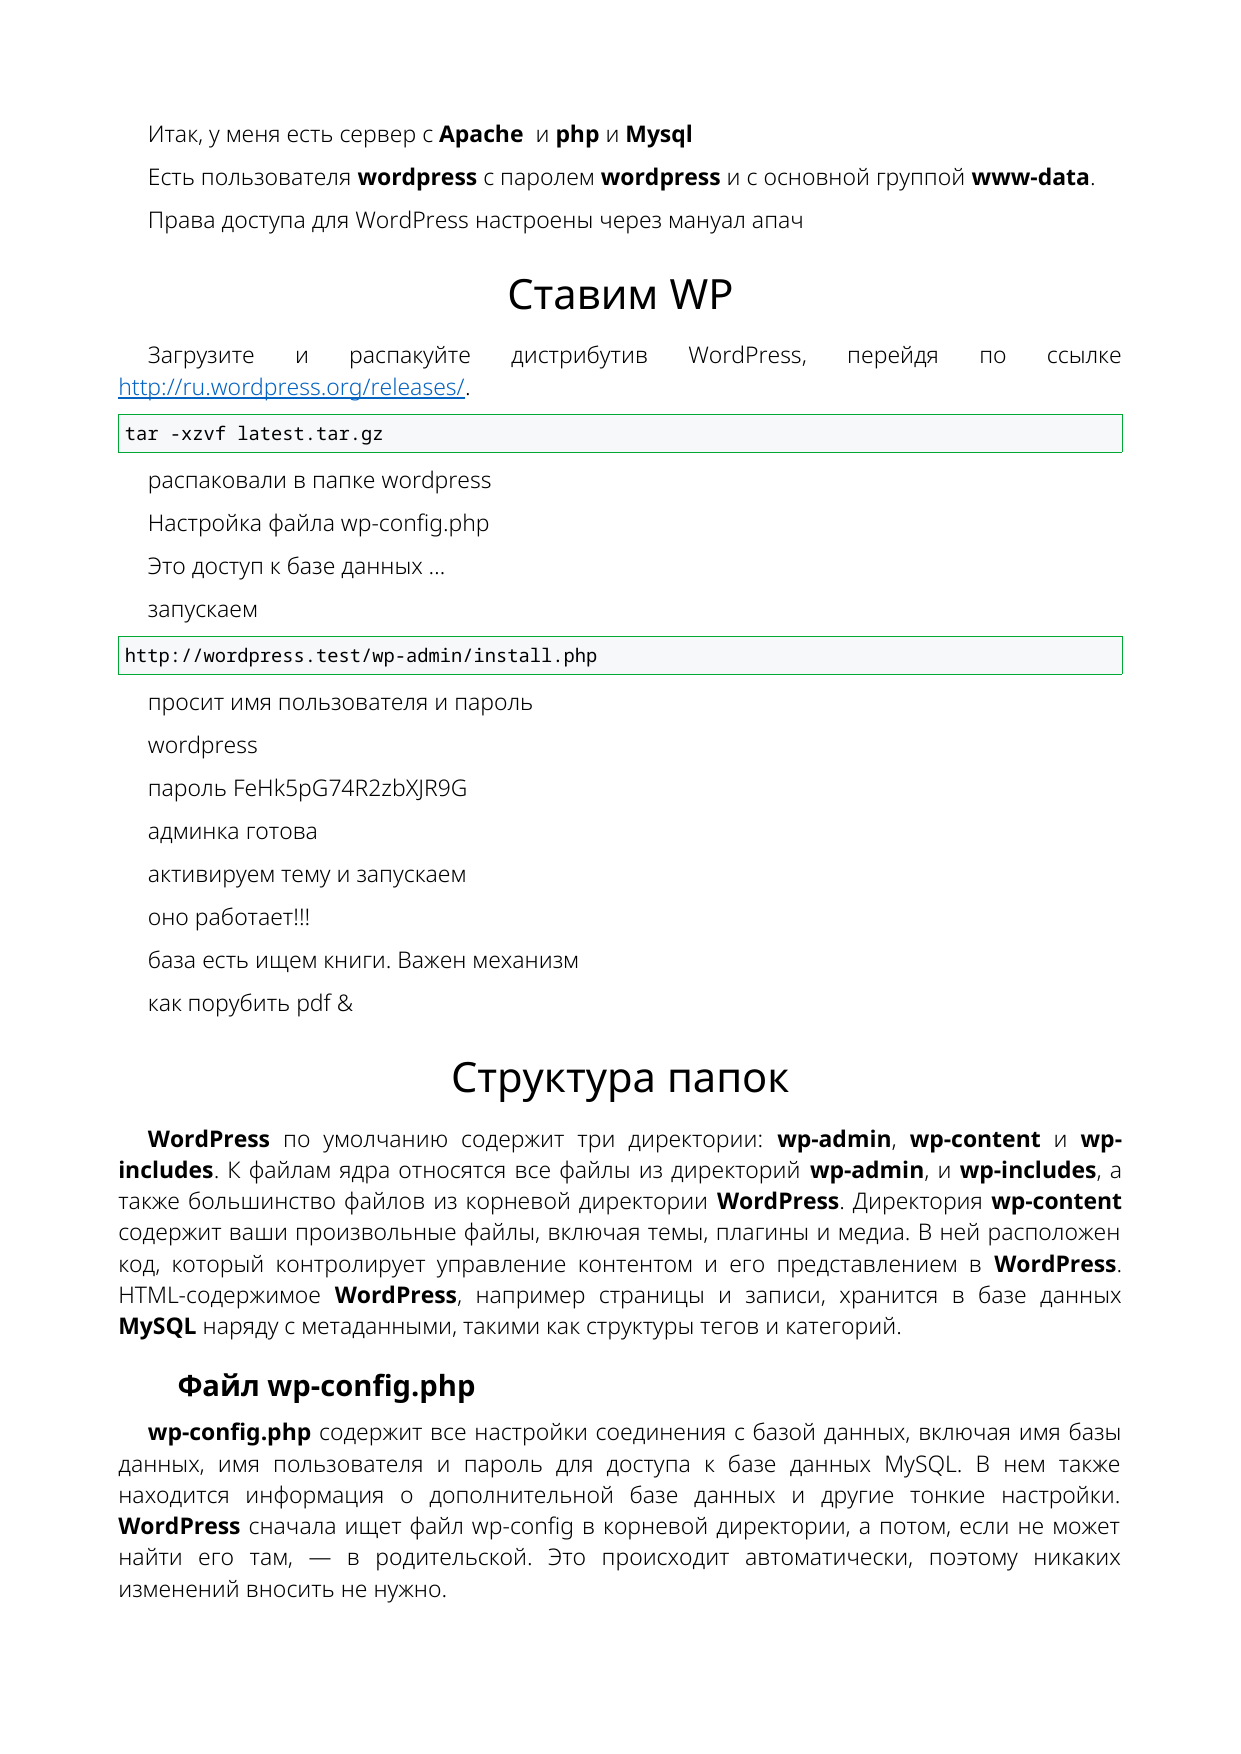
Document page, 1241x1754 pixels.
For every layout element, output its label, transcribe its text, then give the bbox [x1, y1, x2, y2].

subtitle Структура папок [118, 1048, 1122, 1105]
text Итак, у меня есть сервер с Apache и php и Mysql [118, 118, 1122, 149]
text активируем тему и запускаем [118, 858, 1122, 889]
subtitle Ставим WP [118, 265, 1122, 322]
text оно работает!!! [118, 901, 1122, 932]
text Есть пользователя wordpress с паролем wordpress и с основной группой www-data. [118, 161, 1122, 192]
text база есть ищем книги. Важен механизм [118, 944, 1122, 976]
subtitle Файл wp-config.php [177, 1365, 1122, 1404]
text tar -xzvf latest.tar.gz [119, 415, 1122, 452]
text http://wordpress.test/wp-admin/install.php [119, 637, 1122, 674]
text Загрузите и распакуйте дистрибутив WordPress, перейдя по ссылке http://ru.wordpress.org/releases/. [118, 339, 1122, 402]
text админка готова [118, 815, 1122, 846]
text wordpress [118, 729, 1122, 760]
text запускаем [118, 593, 1122, 624]
text Это доступ к базе данных … [118, 550, 1122, 581]
text распаковали в папке wordpress [118, 464, 1122, 495]
text wp-config.php содержит все настройки соединения с базой данных, включая имя базы данных, имя пользователя и пароль для доступа к базе данных MySQL. В нем также находится информация о дополнительной базе данных и другие тонкие настройки. WordPress сначала ищет файл wp-config в корневой директории, а потом, если не может найти его там, — в родительской. Это происходит автоматически, поэтому никаких изменений вносить не нужно. [118, 1416, 1122, 1604]
text просит имя пользователя и пароль [118, 686, 1122, 717]
text WordPress по умолчанию содержит три директории: wp-admin, wp-content и wp-includes. К файлам ядра относятся все файлы из директорий wp-admin, и wp-includes, а также большинство файлов из корневой директории WordPress. Директория wp-content содержит ваши произвольные файлы, включая темы, плагины и медиа. В ней расположен код, который контролирует управление контентом и его представлением в WordPress. HTML-содержимое WordPress, например страницы и записи, хранится в базе данных MySQL наряду с метаданными, такими как структуры тегов и категорий. [118, 1122, 1122, 1341]
text пароль FeHk5pG74R2zbXJR9G [118, 772, 1122, 803]
text Права доступа для WordPress настроены через мануал апач [118, 204, 1122, 235]
text Настройка файла wp-config.php [118, 507, 1122, 538]
text как порубить pdf & [118, 987, 1122, 1018]
